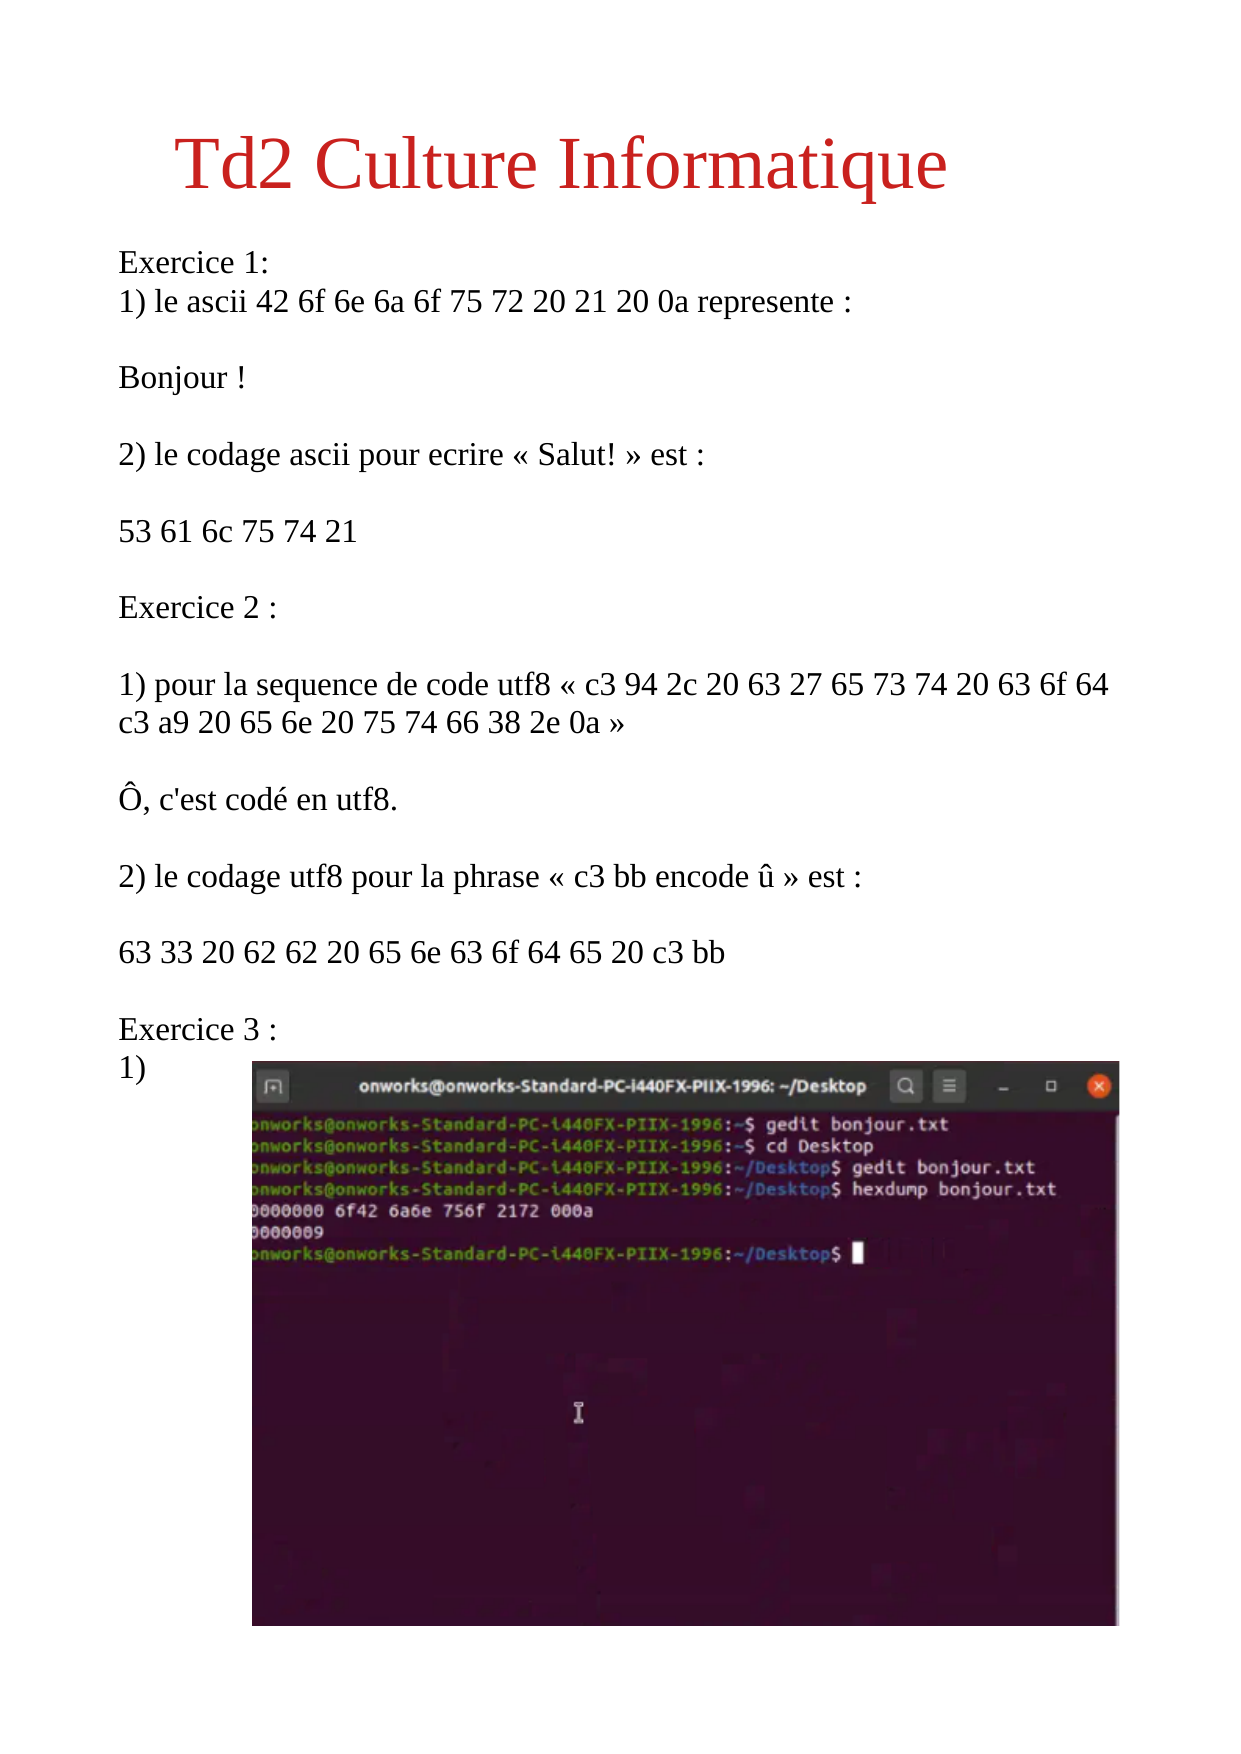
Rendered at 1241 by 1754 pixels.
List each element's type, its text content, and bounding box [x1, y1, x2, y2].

text 1) [118, 1048, 1122, 1086]
text Exercice 2 : [118, 588, 1122, 626]
text 2) le codage utf8 pour la phrase « c3 bb encode û » est : [118, 856, 1122, 894]
text Td2 Culture Informatique [118, 118, 1122, 204]
text 53 61 6c 75 74 21 [118, 511, 1122, 549]
text 1) pour la sequence de code utf8 « c3 94 2c 20 63 27 65 73 74 20 63 6f 64 c3 a9 20 65 6e 20 75 74 66 38 2e 0a » [118, 664, 1122, 741]
text 1) le ascii 42 6f 6e 6a 6f 75 72 20 21 20 0a represente : [118, 281, 1122, 319]
text 2) le codage ascii pour ecrire « Salut! » est : [118, 434, 1122, 473]
text Bonjour ! [118, 358, 1122, 396]
text Exercice 3 : [118, 1009, 1122, 1048]
picture [252, 1061, 1120, 1626]
text Ô, c'est codé en utf8. [118, 779, 1122, 818]
text 63 33 20 62 62 20 65 6e 63 6f 64 65 20 c3 bb [118, 933, 1122, 971]
text Exercice 1: [118, 243, 1122, 281]
